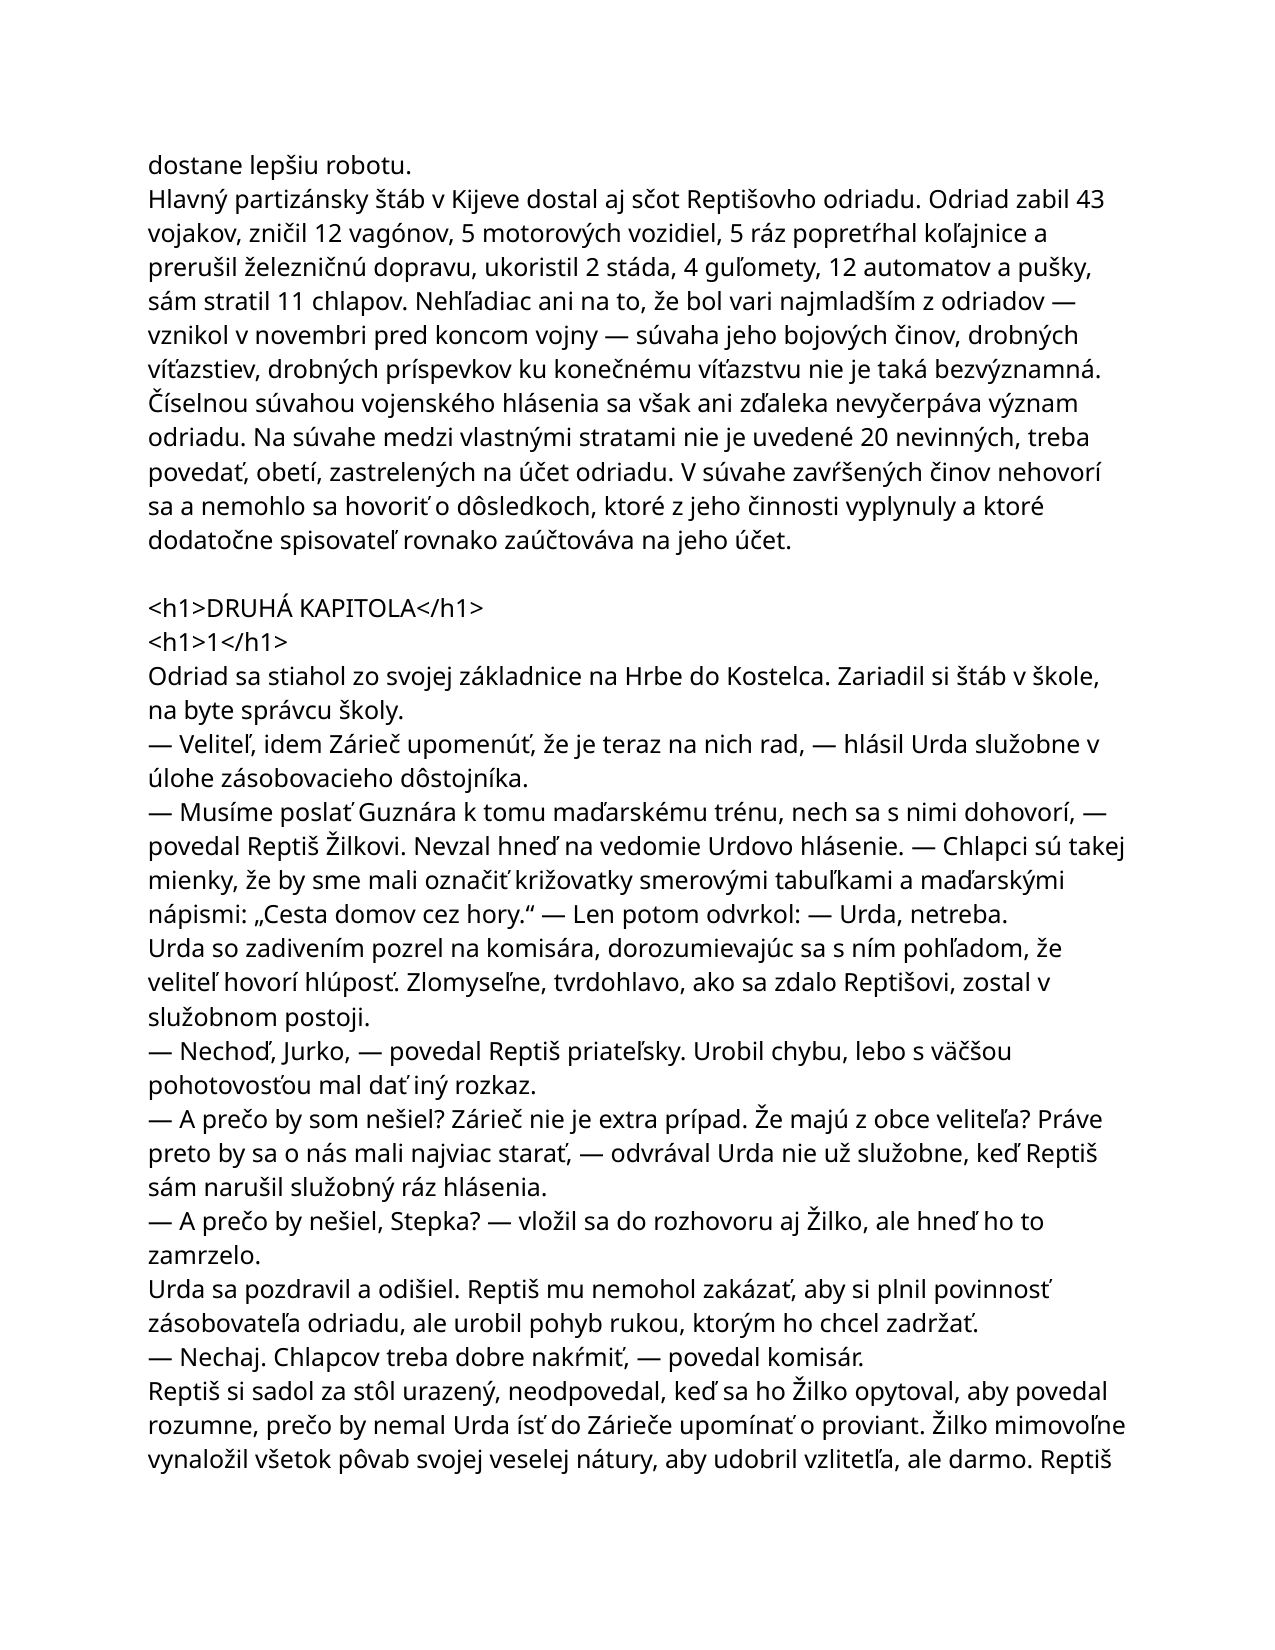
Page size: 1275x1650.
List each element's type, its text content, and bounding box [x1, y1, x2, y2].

text — A prečo by som nešiel? Zárieč nie je extra prípad. Že majú z obce veliteľa? Práve preto by sa o nás mali najviac starať, — odvrával Urda nie už služobne, keď Reptiš sám narušil služobný ráz hlásenia. [148, 1101, 1127, 1203]
text — Nechaj. Chlapcov treba dobre nakŕmiť, — povedal komisár. [148, 1340, 1127, 1374]
text — Nechoď, Jurko, — povedal Reptiš priateľsky. Urobil chybu, lebo s väčšou pohotovosťou mal dať iný rozkaz. [148, 1033, 1127, 1101]
text Hlavný partizánsky štáb v Kijeve dostal aj sčot Reptišovho odriadu. Odriad zabil 43 vojakov, zničil 12 vagónov, 5 motorových vozidiel, 5 ráz popretŕhal koľajnice a prerušil železničnú dopravu, ukoristil 2 stáda, 4 guľomety, 12 automatov a pušky, sám stratil 11 chlapov. Nehľadiac ani na to, že bol vari najmladším z odriadov — vznikol v novembri pred koncom vojny — súvaha jeho bojových činov, drobných víťazstiev, drobných príspevkov ku konečnému víťazstvu nie je taká bezvýznamná. Číselnou súvahou vojenského hlásenia sa však ani zďaleka nevyčerpáva význam odriadu. Na súvahe medzi vlastnými stratami nie je uvedené 20 nevinných, treba povedať, obetí, zastrelených na účet odriadu. V súvahe zavŕšených činov nehovorí sa a nemohlo sa hovoriť o dôsledkoch, ktoré z jeho činnosti vyplynuly a ktoré dodatočne spisovateľ rovnako zaúčtováva na jeho účet. [148, 182, 1127, 556]
text Odriad sa stiahol zo svojej základnice na Hrbe do Kostelca. Zariadil si štáb v škole, na byte správcu školy. [148, 658, 1127, 727]
text Urda so zadivením pozrel na komisára, dorozumievajúc sa s ním pohľadom, že veliteľ hovorí hlúposť. Zlomyseľne, tvrdohlavo, ako sa zdalo Reptišovi, zostal v služobnom postoji. [148, 931, 1127, 1033]
text — A prečo by nešiel, Stepka? — vložil sa do rozhovoru aj Žilko, ale hneď ho to zamrzelo. [148, 1203, 1127, 1272]
text dostane lepšiu robotu. [148, 148, 1127, 182]
text Reptiš si sadol za stôl urazený, neodpovedal, keď sa ho Žilko opytoval, aby povedal rozumne, prečo by nemal Urda ísť do Zárieče upomínať o proviant. Žilko mimovoľne vynaložil všetok pôvab svojej veselej nátury, aby udobril vzlitetľa, ale darmo. Reptiš [148, 1374, 1127, 1476]
text — Musíme poslať Guznára k tomu maďarskému trénu, nech sa s nimi dohovorí, — povedal Reptiš Žilkovi. Nevzal hneď na vedomie Urdovo hlásenie. — Chlapci sú takej mienky, že by sme mali označiť križovatky smerovými tabuľkami a maďarskými nápismi: „Cesta domov cez hory.“ — Len potom odvrkol: — Urda, netreba. [148, 795, 1127, 931]
text — Veliteľ, idem Zárieč upomenúť, že je teraz na nich rad, — hlásil Urda služobne v úlohe zásobovacieho dôstojníka. [148, 727, 1127, 795]
text Urda sa pozdravil a odišiel. Reptiš mu nemohol zakázať, aby si plnil povinnosť zásobovateľa odriadu, ale urobil pohyb rukou, ktorým ho chcel zadržať. [148, 1272, 1127, 1340]
text <h1>1</h1> [148, 624, 1127, 658]
text <h1>DRUHÁ KAPITOLA</h1> [148, 590, 1127, 624]
